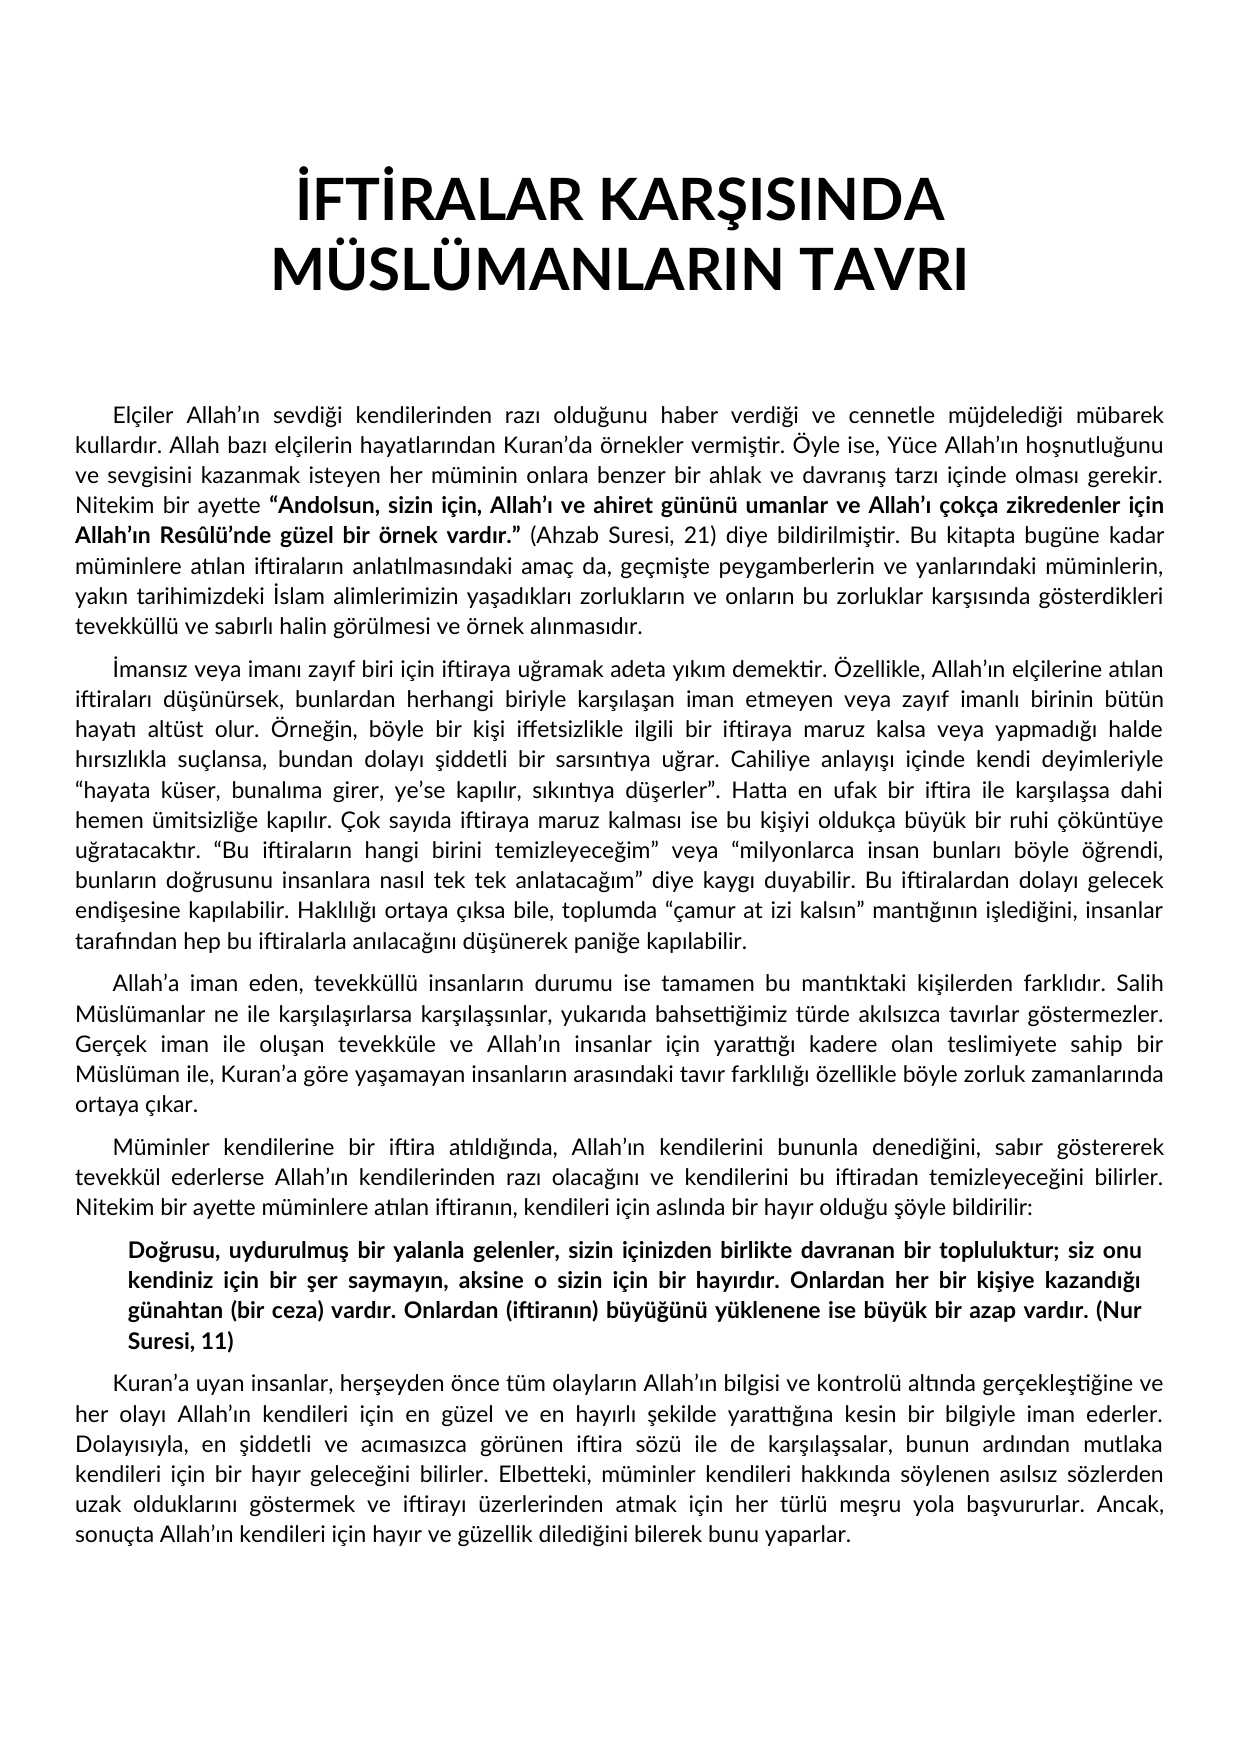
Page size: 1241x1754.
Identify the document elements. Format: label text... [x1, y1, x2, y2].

text İmansız veya imanı zayıf biri için iftiraya uğramak adeta yıkım demektir. Özellikle, Allah’ın elçilerine atılan iftiraları düşünürsek, bunlardan herhangi biriyle karşılaşan iman etmeyen veya zayıf imanlı birinin bütün hayatı altüst olur. Örneğin, böyle bir kişi iffetsizlikle ilgili bir iftiraya maruz kalsa veya yapmadığı halde hırsızlıkla suçlansa, bundan dolayı şiddetli bir sarsıntıya uğrar. Cahiliye anlayışı içinde kendi deyimleriyle “hayata küser, bunalıma girer, ye’se kapılır, sıkıntıya düşerler”. Hatta en ufak bir iftira ile karşılaşsa dahi hemen ümitsizliğe kapılır. Çok sayıda iftiraya maruz kalması ise bu kişiyi oldukça büyük bir ruhi çöküntüye uğratacaktır. “Bu iftiraların hangi birini temizleyeceğim” veya “milyonlarca insan bunları böyle öğrendi, bunların doğrusunu insanlara nasıl tek tek anlatacağım” diye kaygı duyabilir. Bu iftiralardan dolayı gelecek endişesine kapılabilir. Haklılığı ortaya çıksa bile, toplumda “çamur at izi kalsın” mantığının işlediğini, insanlar tarafından hep bu iftiralarla anılacağını düşünerek paniğe kapılabilir. [75, 654, 1165, 954]
text Kuran’a uyan insanlar, herşeyden önce tüm olayların Allah’ın bilgisi ve kontrolü altında gerçekleştiğine ve her olayı Allah’ın kendileri için en güzel ve en hayırlı şekilde yarattığına kesin bir bilgiyle iman ederler. Dolayısıyla, en şiddetli ve acımasızca görünen iftira sözü ile de karşılaşsalar, bunun ardından mutlaka kendileri için bir hayır geleceğini bilirler. Elbetteki, müminler kendileri hakkında söylenen asılsız sözlerden uzak olduklarını göstermek ve iftirayı üzerlerinden atmak için her türlü meşru yola başvururlar. Ancak, sonuçta Allah’ın kendileri için hayır ve güzellik dilediğini bilerek bunu yaparlar. [75, 1369, 1165, 1548]
text Doğrusu, uydurulmuş bir yalanla gelenler, sizin içinizden birlikte davranan bir topluluktur; siz onu kendiniz için bir şer saymayın, aksine o sizin için bir hayırdır. Onlardan her bir kişiye kazandığı günahtan (bir ceza) vardır. Onlardan (iftiranın) büyüğünü yüklenene ise büyük bir azap vardır. (Nur Suresi, 11) [128, 1236, 1143, 1354]
text Elçiler Allah’ın sevdiği kendilerinden razı olduğunu haber verdiği ve cennetle müjdelediği mübarek kullardır. Allah bazı elçilerin hayatlarından Kuran’da örnekler vermiştir. Öyle ise, Yüce Allah’ın hoşnutluğunu ve sevgisini kazanmak isteyen her müminin onlara benzer bir ahlak ve davranış tarzı içinde olması gerekir. Nitekim bir ayette “Andolsun, sizin için, Allah’ı ve ahiret gününü umanlar ve Allah’ı çokça zikredenler için Allah’ın Resûlü’nde güzel bir örnek vardır.” (Ahzab Suresi, 21) diye bildirilmiştir. Bu kitapta bugüne kadar müminlere atılan iftiraların anlatılmasındaki amaç da, geçmişte peygamberlerin ve yanlarındaki müminlerin, yakın tarihimizdeki İslam alimlerimizin yaşadıkları zorlukların ve onların bu zorluklar karşısında gösterdikleri tevekküllü ve sabırlı halin görülmesi ve örnek alınmasıdır. [75, 400, 1165, 639]
text Allah’a iman eden, tevekküllü insanların durumu ise tamamen bu mantıktaki kişilerden farklıdır. Salih Müslümanlar ne ile karşılaşırlarsa karşılaşsınlar, yukarıda bahsettiğimiz türde akılsızca tavırlar göstermezler. Gerçek iman ile oluşan tevekküle ve Allah’ın insanlar için yarattığı kadere olan teslimiyete sahip bir Müslüman ile, Kuran’a göre yaşamayan insanların arasındaki tavır farklılığı özellikle böyle zorluk zamanlarında ortaya çıkar. [75, 969, 1165, 1117]
text Müminler kendilerine bir iftira atıldığında, Allah’ın kendilerini bununla denediğini, sabır göstererek tevekkül ederlerse Allah’ın kendilerinden razı olacağını ve kendilerini bu iftiradan temizleyeceğini bilirler. Nitekim bir ayette müminlere atılan iftiranın, kendileri için aslında bir hayır olduğu şöyle bildirilir: [75, 1133, 1165, 1221]
subtitle İFTİRALAR KARŞISINDA MÜSLÜMANLARIN TAVRI [75, 162, 1165, 302]
